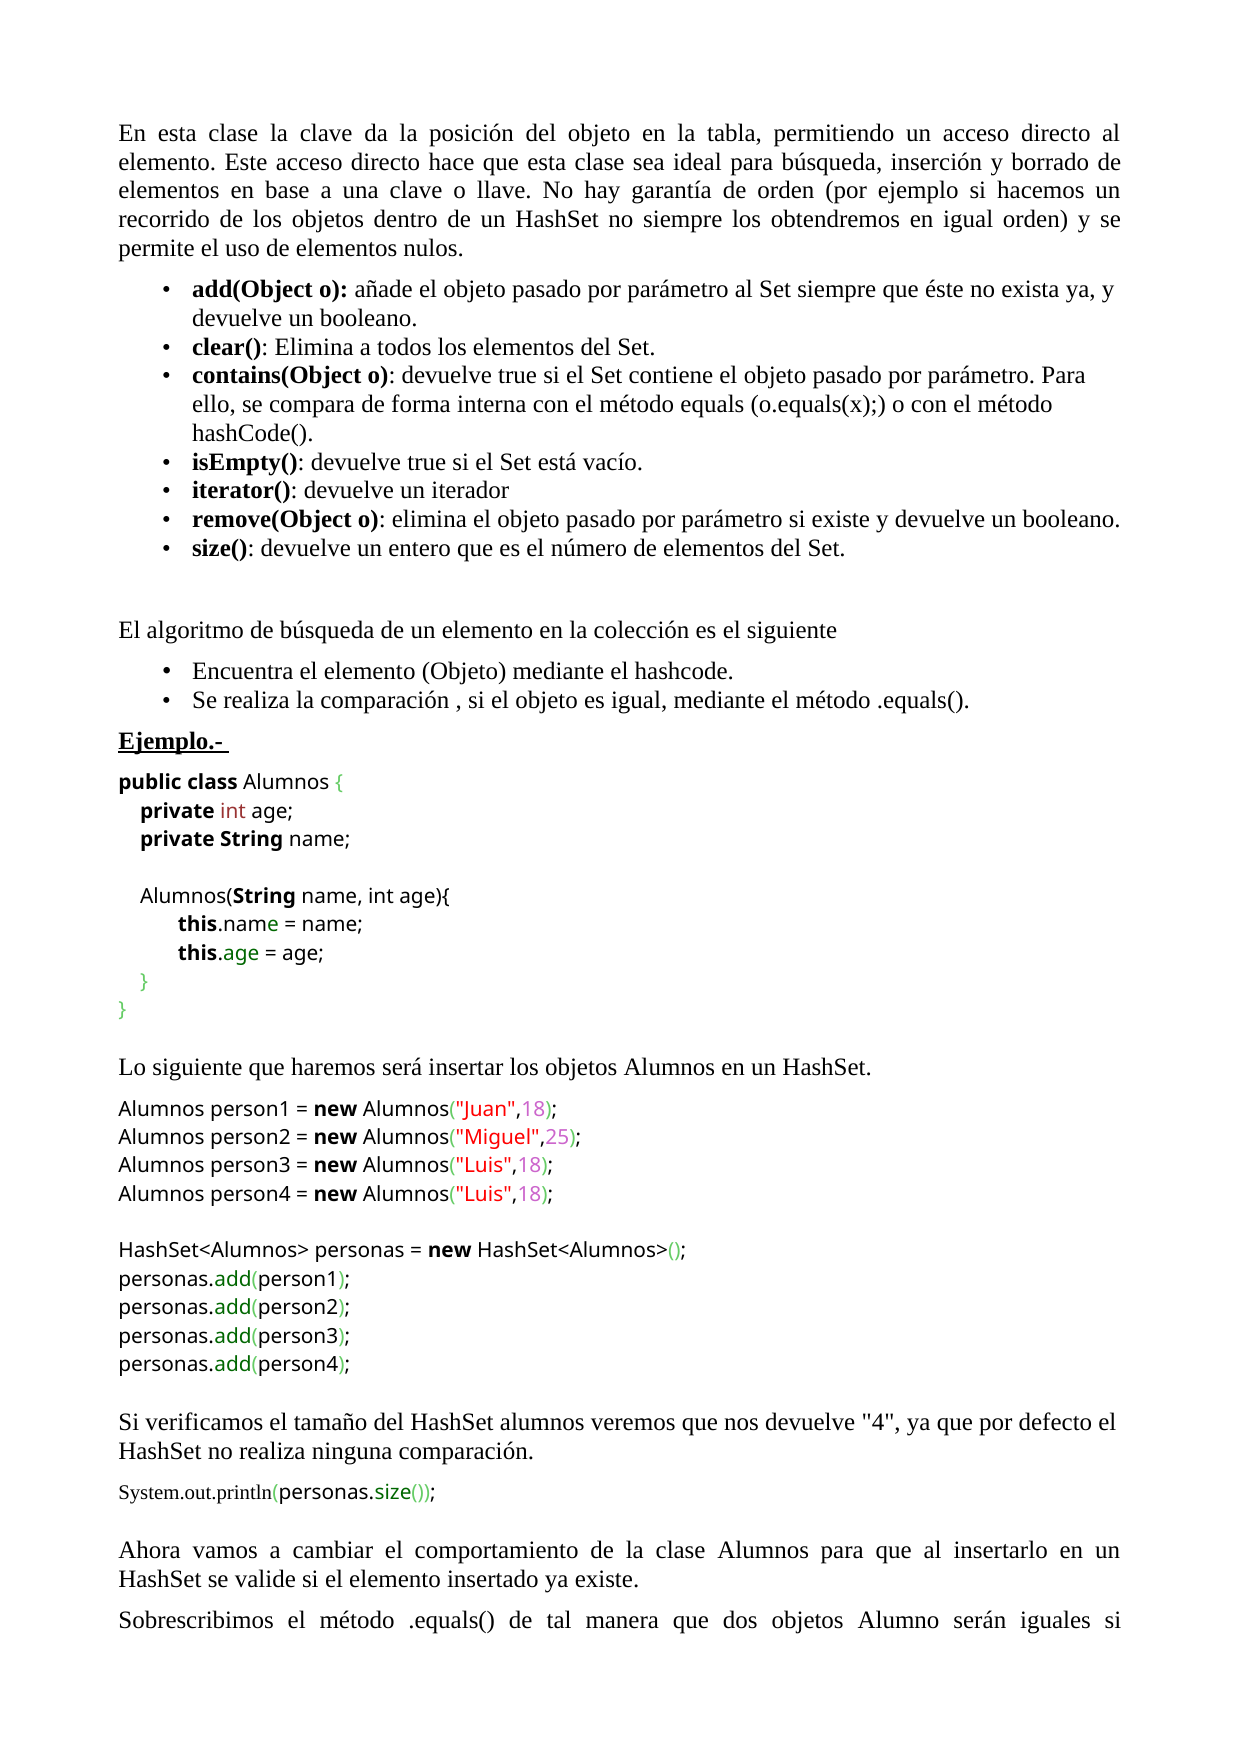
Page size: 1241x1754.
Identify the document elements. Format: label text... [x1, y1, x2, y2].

text Alumnos(String name, int age){ [118, 881, 1122, 909]
text this.name = name; [118, 909, 1122, 938]
text HashSet<Alumnos> personas = new HashSet<Alumnos>(); [118, 1235, 1122, 1264]
list contains(Object o): devuelve true si el Set contiene el objeto pasado por parámetro. Para ello, se compara de forma interna con el método equals (o.equals(x);) o con el método hashCode(). [162, 361, 1122, 447]
text } [118, 966, 1122, 994]
list isEmpty(): devuelve true si el Set está vacío. [162, 447, 1122, 476]
text Sobrescribimos el método .equals() de tal manera que dos objetos Alumno serán iguales si [118, 1605, 1122, 1634]
text personas.add(person3); [118, 1321, 1122, 1349]
text personas.add(person1); [118, 1264, 1122, 1292]
text Ahora vamos a cambiar el comportamiento de la clase Alumnos para que al insertarlo en un HashSet se valide si el elemento insertado ya existe. [118, 1535, 1122, 1592]
text personas.add(person2); [118, 1292, 1122, 1321]
text Lo siguiente que haremos será insertar los objetos Alumnos en un HashSet. [118, 1052, 1122, 1081]
text Alumnos person1 = new Alumnos("Juan",18); [118, 1094, 1122, 1122]
text personas.add(person4); [118, 1349, 1122, 1378]
text Si verificamos el tamaño del HashSet alumnos veremos que nos devuelve "4", ya que por defecto el HashSet no realiza ninguna comparación. [118, 1407, 1122, 1464]
text } [118, 994, 1122, 1023]
text Alumnos person2 = new Alumnos("Miguel",25); [118, 1122, 1122, 1151]
list Encuentra el elemento (Objeto) mediante el hashcode. [162, 656, 1122, 685]
text Ejemplo.- [118, 726, 1122, 755]
list iterator(): devuelve un iterador [162, 476, 1122, 504]
list remove(Object o): elimina el objeto pasado por parámetro si existe y devuelve un booleano. [162, 504, 1122, 533]
list add(Object o): añade el objeto pasado por parámetro al Set siempre que éste no exista ya, y devuelve un booleano. [162, 274, 1122, 332]
text En esta clase la clave da la posición del objeto en la tabla, permitiendo un acceso directo al elemento. Este acceso directo hace que esta clase sea ideal para búsqueda, inserción y borrado de elementos en base a una clave o llave. No hay garantía de orden (por ejemplo si hacemos un recorrido de los objetos dentro de un HashSet no siempre los obtendremos en igual orden) y se permite el uso de elementos nulos. [118, 118, 1122, 262]
list clear(): Elimina a todos los elementos del Set. [162, 332, 1122, 361]
list size(): devuelve un entero que es el número de elementos del Set. [162, 533, 1122, 562]
text System.out.println(personas.size()); [118, 1477, 1122, 1506]
text private String name; [118, 824, 1122, 853]
text public class Alumnos { [118, 767, 1122, 796]
text this.age = age; [118, 938, 1122, 966]
list Se realiza la comparación , si el objeto es igual, mediante el método .equals(). [162, 685, 1122, 714]
text private int age; [118, 796, 1122, 824]
text El algoritmo de búsqueda de un elemento en la colección es el siguiente [118, 615, 1122, 644]
text Alumnos person3 = new Alumnos("Luis",18); [118, 1151, 1122, 1179]
text Alumnos person4 = new Alumnos("Luis",18); [118, 1179, 1122, 1207]
